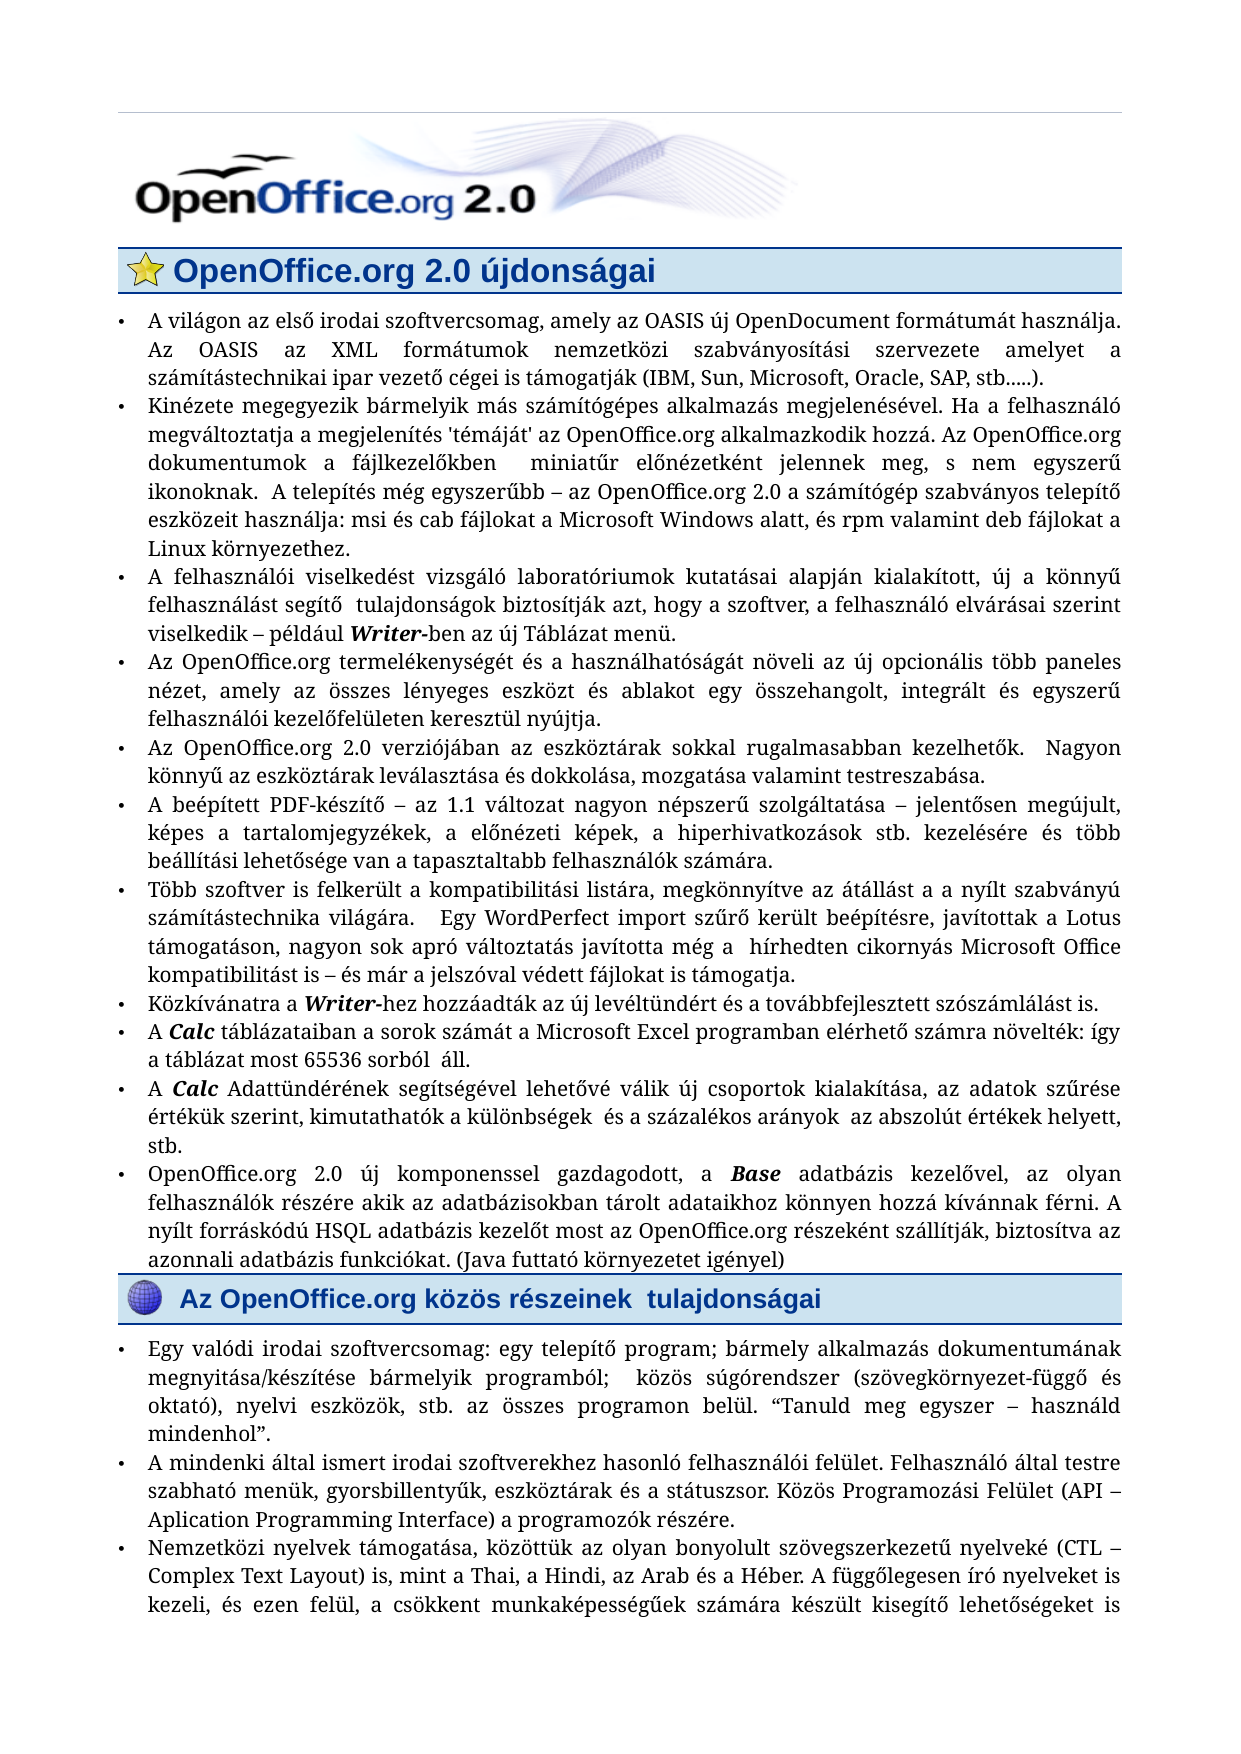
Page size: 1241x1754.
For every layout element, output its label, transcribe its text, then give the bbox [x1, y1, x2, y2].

list A beépített PDF-készítő – az 1.1 változat nagyon népszerű szolgáltatása – jelentősen megújult, képes a tartalomjegyzékek, a előnézeti képek, a hiperhivatkozások stb. kezelésére és több beállítási lehetősége van a tapasztaltabb felhasználók számára. [118, 790, 1122, 875]
list Kinézete megegyezik bármelyik más számítógépes alkalmazás megjelenésével. Ha a felhasználó megváltoztatja a megjelenítés 'témáját' az OpenOffice.org alkalmazkodik hozzá. Az OpenOffice.org dokumentumok a fájlkezelőkben miniatűr előnézetként jelennek meg, s nem egyszerű ikonoknak. A telepítés még egyszerűbb – az OpenOffice.org 2.0 a számítógép szabványos telepítő eszközeit használja: msi és cab fájlokat a Microsoft Windows alatt, és rpm valamint deb fájlokat a Linux környezethez. [118, 392, 1122, 562]
list Közkívánatra a Writer-hez hozzáadták az új levéltündért és a továbbfejlesztett szószámlálást is. [118, 989, 1122, 1017]
list A Calc Adattündérének segítségével lehetővé válik új csoportok kialakítása, az adatok szűrése értékük szerint, kimutathatók a különbségek és a százalékos arányok az abszolút értékek helyett, stb. [118, 1074, 1122, 1159]
list A mindenki által ismert irodai szoftverekhez hasonló felhasználói felület. Felhasználó által testre szabható menük, gyorsbillentyűk, eszköztárak és a státuszsor. Közös Programozási Felület (API – Aplication Programming Interface) a programozók részére. [118, 1448, 1122, 1533]
list Több szoftver is felkerült a kompatibilitási listára, megkönnyítve az átállást a a nyílt szabványú számítástechnika világára. Egy WordPerfect import szűrő került beépítésre, javítottak a Lotus támogatáson, nagyon sok apró változtatás javította még a hírhedten cikornyás Microsoft Office kompatibilitást is – és már a jelszóval védett fájlokat is támogatja. [118, 875, 1122, 989]
list Egy valódi irodai szoftvercsomag: egy telepítő program; bármely alkalmazás dokumentumának megnyitása/készítése bármelyik programból; közös súgórendszer (szövegkörnyezet-függő és oktató), nyelvi eszközök, stb. az összes programon belül. “Tanuld meg egyszer – használd mindenhol”. [118, 1334, 1122, 1448]
picture [124, 1276, 165, 1323]
list A Calc táblázataiban a sorok számát a Microsoft Excel programban elérhető számra növelték: így a táblázat most 65536 sorból áll. [118, 1017, 1122, 1074]
list A világon az első irodai szoftvercsomag, amely az OASIS új OpenDocument formátumát használja. Az OASIS az XML formátumok nemzetközi szabványosítási szervezete amelyet a számítástechnikai ipar vezető cégei is támogatják (IBM, Sun, Microsoft, Oracle, SAP, stb.....). [118, 306, 1122, 392]
list Nemzetközi nyelvek támogatása, közöttük az olyan bonyolult szövegszerkezetű nyelveké (CTL – Complex Text Layout) is, mint a Thai, a Hindi, az Arab és a Héber. A függőlegesen író nyelveket is kezeli, és ezen felül, a csökkent munkaképességűek számára készült kisegítő lehetőségeket is [118, 1533, 1122, 1618]
list OpenOffice.org 2.0 új komponenssel gazdagodott, a Base adatbázis kezelővel, az olyan felhasználók részére akik az adatbázisokban tárolt adataikhoz könnyen hozzá kívánnak férni. A nyílt forráskódú HSQL adatbázis kezelőt most az OpenOffice.org részeként szállítják, biztosítva az azonnali adatbázis funkciókat. (Java futtató környezetet igényel) [118, 1159, 1122, 1273]
list Az OpenOffice.org termelékenységét és a használhatóságát növeli az új opcionális több paneles nézet, amely az összes lényeges eszközt és ablakot egy összehangolt, integrált és egyszerű felhasználói kezelőfelületen keresztül nyújtja. [118, 647, 1122, 733]
list Az OpenOffice.org 2.0 verziójában az eszköztárak sokkal rugalmasabban kezelhetők. Nagyon könnyű az eszköztárak leválasztása és dokkolása, mozgatása valamint testreszabása. [118, 733, 1122, 790]
subtitle OpenOffice.org 2.0 újdonságai [118, 249, 1122, 292]
picture [118, 116, 808, 228]
picture [126, 250, 164, 288]
list A felhasználói viselkedést vizsgáló laboratóriumok kutatásai alapján kialakított, új a könnyű felhasználást segítő tulajdonságok biztosítják azt, hogy a szoftver, a felhasználó elvárásai szerint viselkedik – például Writer-ben az új Táblázat menü. [118, 562, 1122, 647]
subtitle Az OpenOffice.org közös részeinek tulajdonságai [118, 1275, 1122, 1323]
